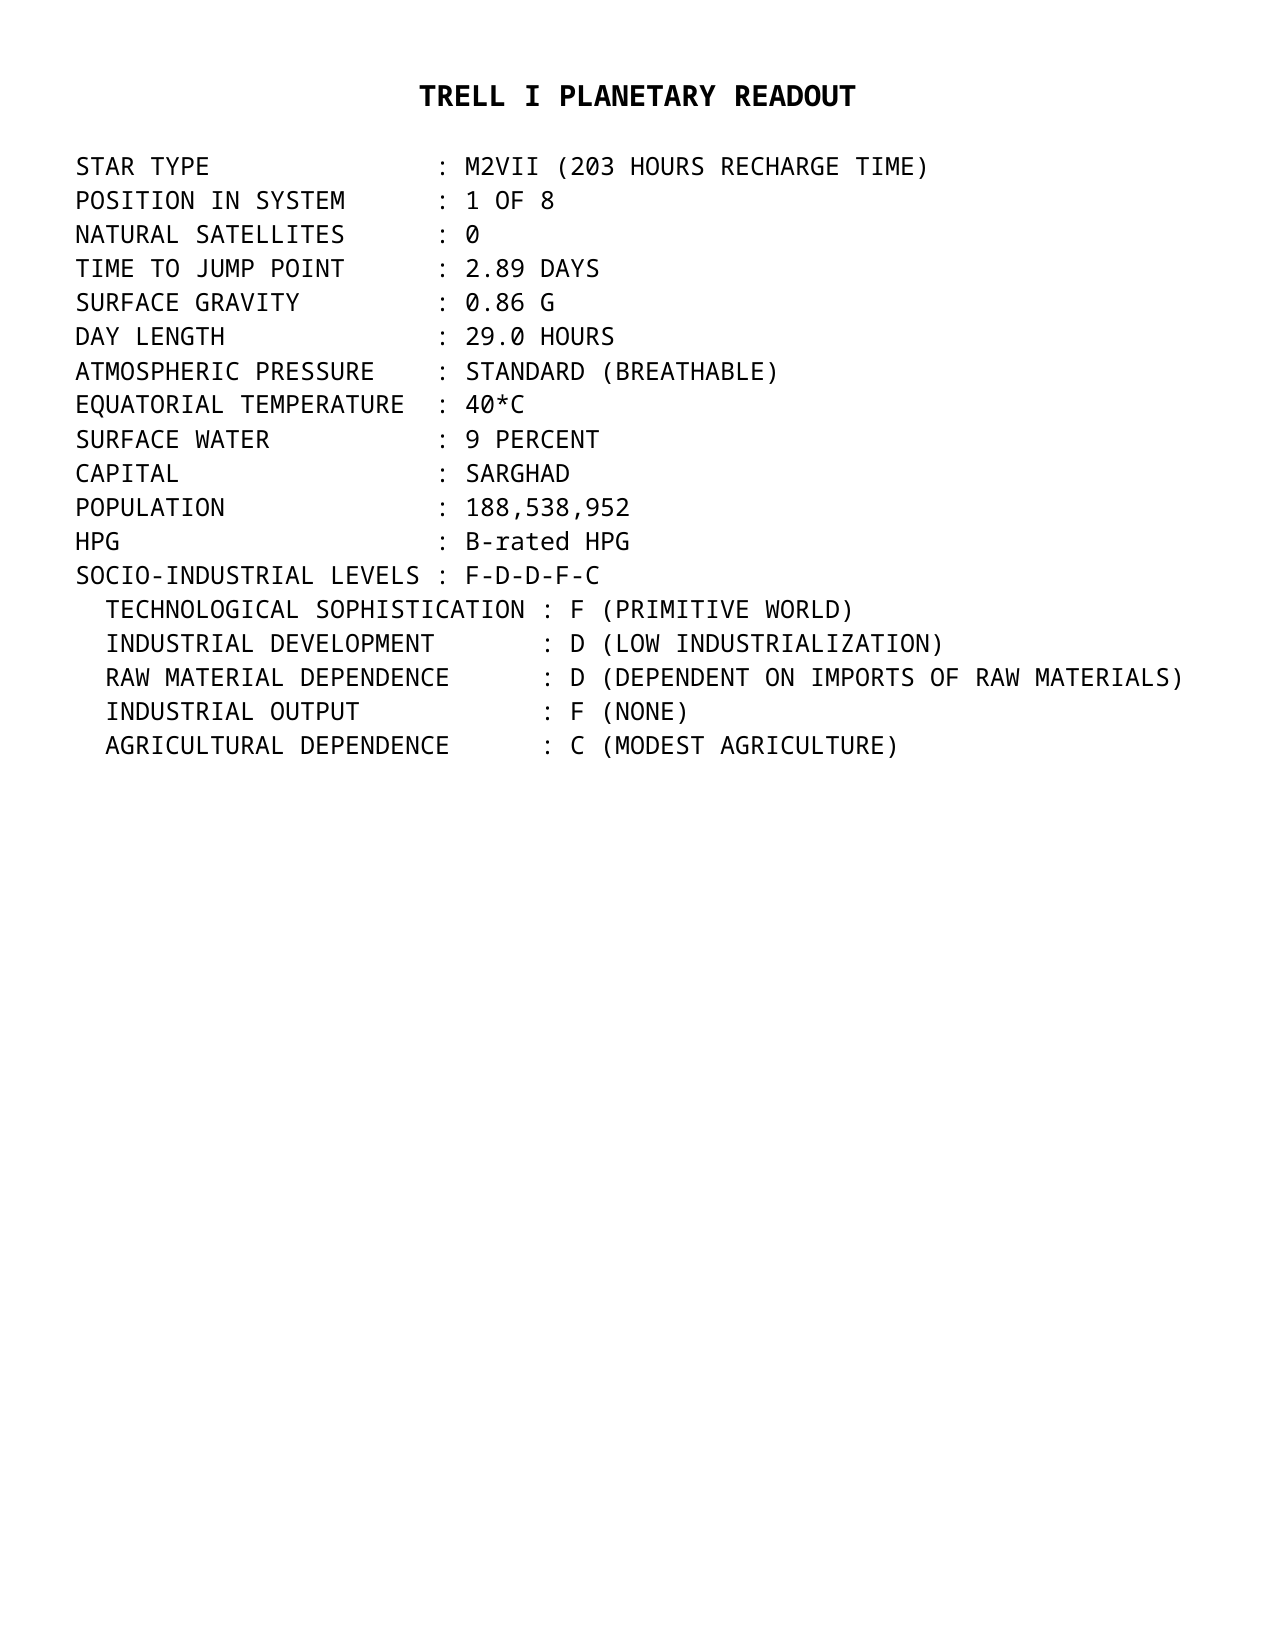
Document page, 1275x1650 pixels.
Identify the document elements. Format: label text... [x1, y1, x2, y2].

text RAW MATERIAL DEPENDENCE : D (DEPENDENT ON IMPORTS OF RAW MATERIALS) [75, 660, 1200, 694]
text SURFACE GRAVITY : 0.86 G [75, 285, 1200, 319]
text DAY LENGTH : 29.0 HOURS [75, 319, 1200, 353]
text INDUSTRIAL OUTPUT : F (NONE) [75, 694, 1200, 728]
text POPULATION : 188,538,952 [75, 489, 1200, 523]
text HPG : B-rated HPG [75, 523, 1200, 557]
text AGRICULTURAL DEPENDENCE : C (MODEST AGRICULTURE) [75, 728, 1200, 762]
text SURFACE WATER : 9 PERCENT [75, 421, 1200, 455]
text STAR TYPE : M2VII (203 HOURS RECHARGE TIME) POSITION IN SYSTEM : 1 OF 8 [75, 149, 1200, 217]
subtitle TRELL I PLANETARY READOUT [75, 75, 1200, 115]
text NATURAL SATELLITES : 0 [75, 217, 1200, 251]
text CAPITAL : SARGHAD [75, 455, 1200, 489]
text TECHNOLOGICAL SOPHISTICATION : F (PRIMITIVE WORLD) [75, 592, 1200, 626]
text SOCIO-INDUSTRIAL LEVELS : F-D-D-F-C [75, 557, 1200, 592]
text ATMOSPHERIC PRESSURE : STANDARD (BREATHABLE) [75, 353, 1200, 387]
text INDUSTRIAL DEVELOPMENT : D (LOW INDUSTRIALIZATION) [75, 626, 1200, 660]
text TIME TO JUMP POINT : 2.89 DAYS [75, 251, 1200, 285]
text EQUATORIAL TEMPERATURE : 40*C [75, 387, 1200, 421]
